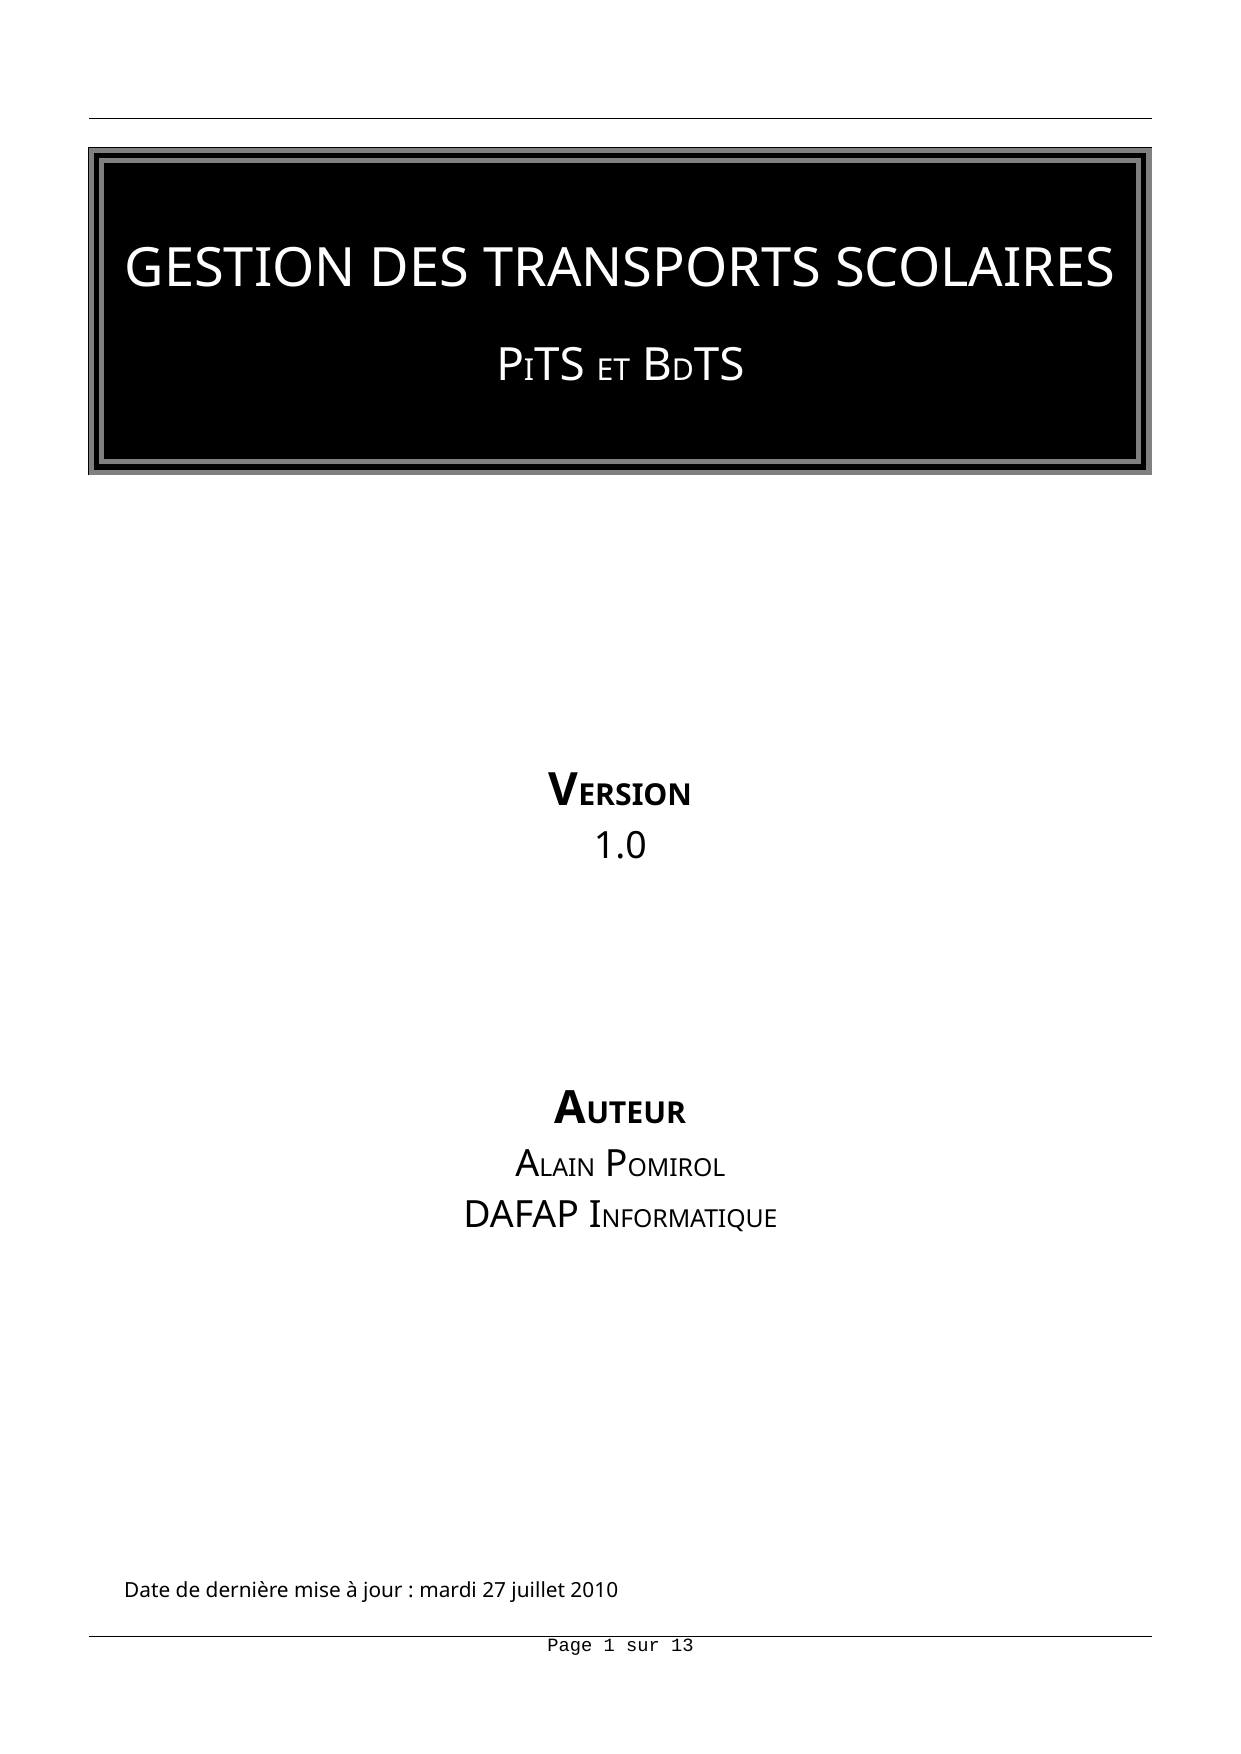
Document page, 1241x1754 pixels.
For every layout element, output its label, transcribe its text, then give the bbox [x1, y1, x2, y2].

text 1.0 [88, 819, 1152, 870]
text PiTS et BdTS [104, 313, 1136, 376]
text Gestion des transports scolaires [104, 210, 1136, 302]
text Alain Pomirol [88, 1136, 1152, 1187]
text [94, 313, 99, 376]
text Date de dernière mise à jour : mardi 27 juillet 2010 [88, 1575, 1152, 1603]
text [1141, 313, 1146, 376]
text DAFAP Informatique [88, 1187, 1152, 1238]
text Auteur [88, 1074, 1152, 1136]
text Version [88, 756, 1152, 819]
